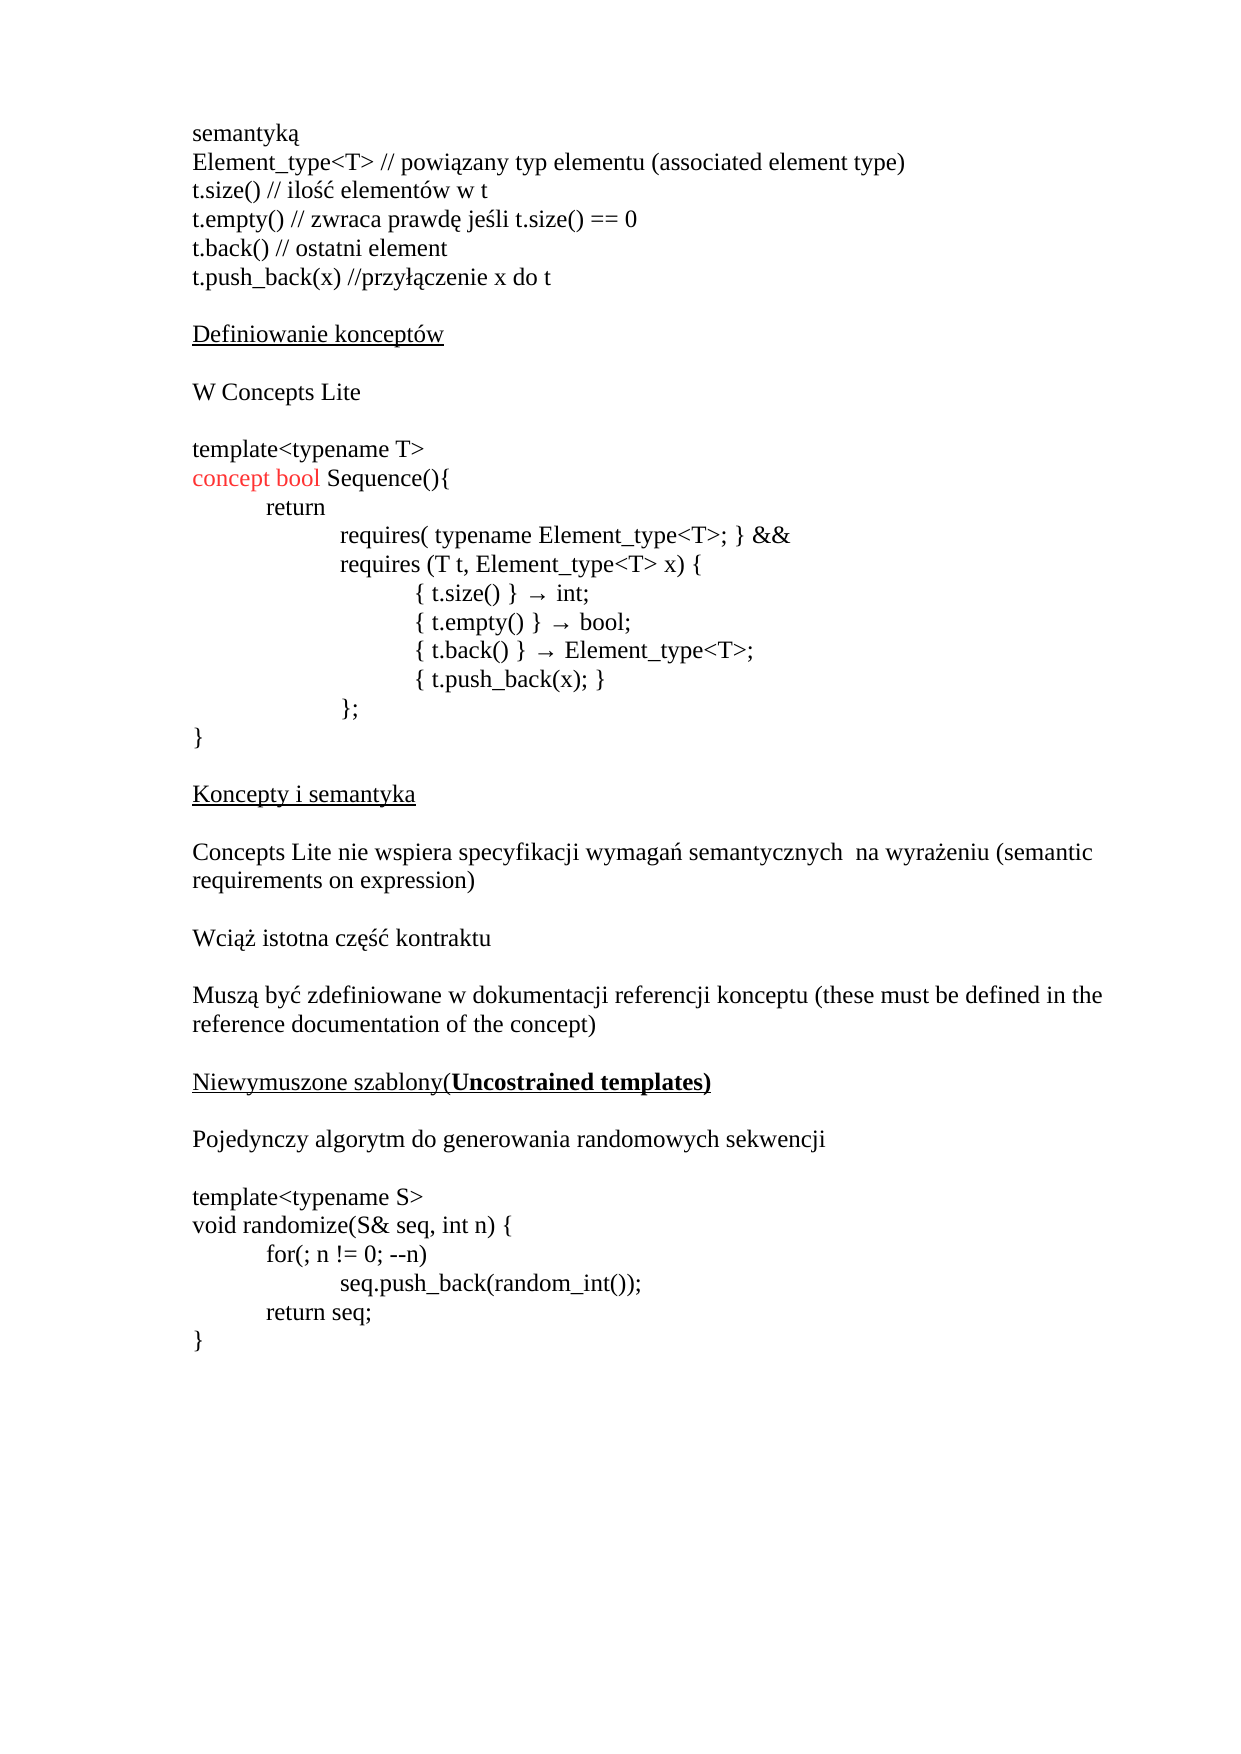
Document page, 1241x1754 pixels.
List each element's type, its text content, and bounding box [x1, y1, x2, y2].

text { t.size() } → int; [118, 578, 1122, 607]
text { t.back() } → Element_type<T>; [118, 636, 1122, 664]
text Koncepty i semantyka [118, 779, 1122, 808]
text t.back() // ostatni element [118, 233, 1122, 262]
text void randomize(S& seq, int n) { [118, 1211, 1122, 1239]
text }; [118, 693, 1122, 722]
text concept bool Sequence(){ [118, 463, 1122, 492]
text seq.push_back(random_int()); [118, 1268, 1122, 1297]
text for(; n != 0; --n) [118, 1239, 1122, 1268]
text Muszą być zdefiniowane w dokumentacji referencji konceptu (these must be defined in the reference documentation of the concept) [118, 981, 1122, 1038]
text t.push_back(x) //przyłączenie x do t [118, 262, 1122, 291]
text Niewymuszone szablony(Uncostrained templates) [118, 1067, 1122, 1096]
text requires (T t, Element_type<T> x) { [118, 549, 1122, 578]
text Definiowanie konceptów [118, 319, 1122, 348]
text t.size() // ilość elementów w t [118, 176, 1122, 204]
text { t.empty() } → bool; [118, 607, 1122, 636]
text return [118, 492, 1122, 521]
text return seq; [118, 1297, 1122, 1326]
text semantyką [118, 118, 1122, 147]
text { t.push_back(x); } [118, 664, 1122, 693]
text } [118, 722, 1122, 751]
text Element_type<T> // powiązany typ elementu (associated element type) [118, 147, 1122, 176]
text Wciąż istotna część kontraktu [118, 923, 1122, 952]
text t.empty() // zwraca prawdę jeśli t.size() == 0 [118, 204, 1122, 233]
text Pojedynczy algorytm do generowania randomowych sekwencji [118, 1124, 1122, 1153]
text W Concepts Lite [118, 377, 1122, 406]
text Concepts Lite nie wspiera specyfikacji wymagań semantycznych na wyrażeniu (semantic requirements on expression) [118, 837, 1122, 894]
text } [118, 1326, 1122, 1354]
text requires( typename Element_type<T>; } && [118, 521, 1122, 549]
text template<typename T> [118, 434, 1122, 463]
text template<typename S> [118, 1182, 1122, 1211]
